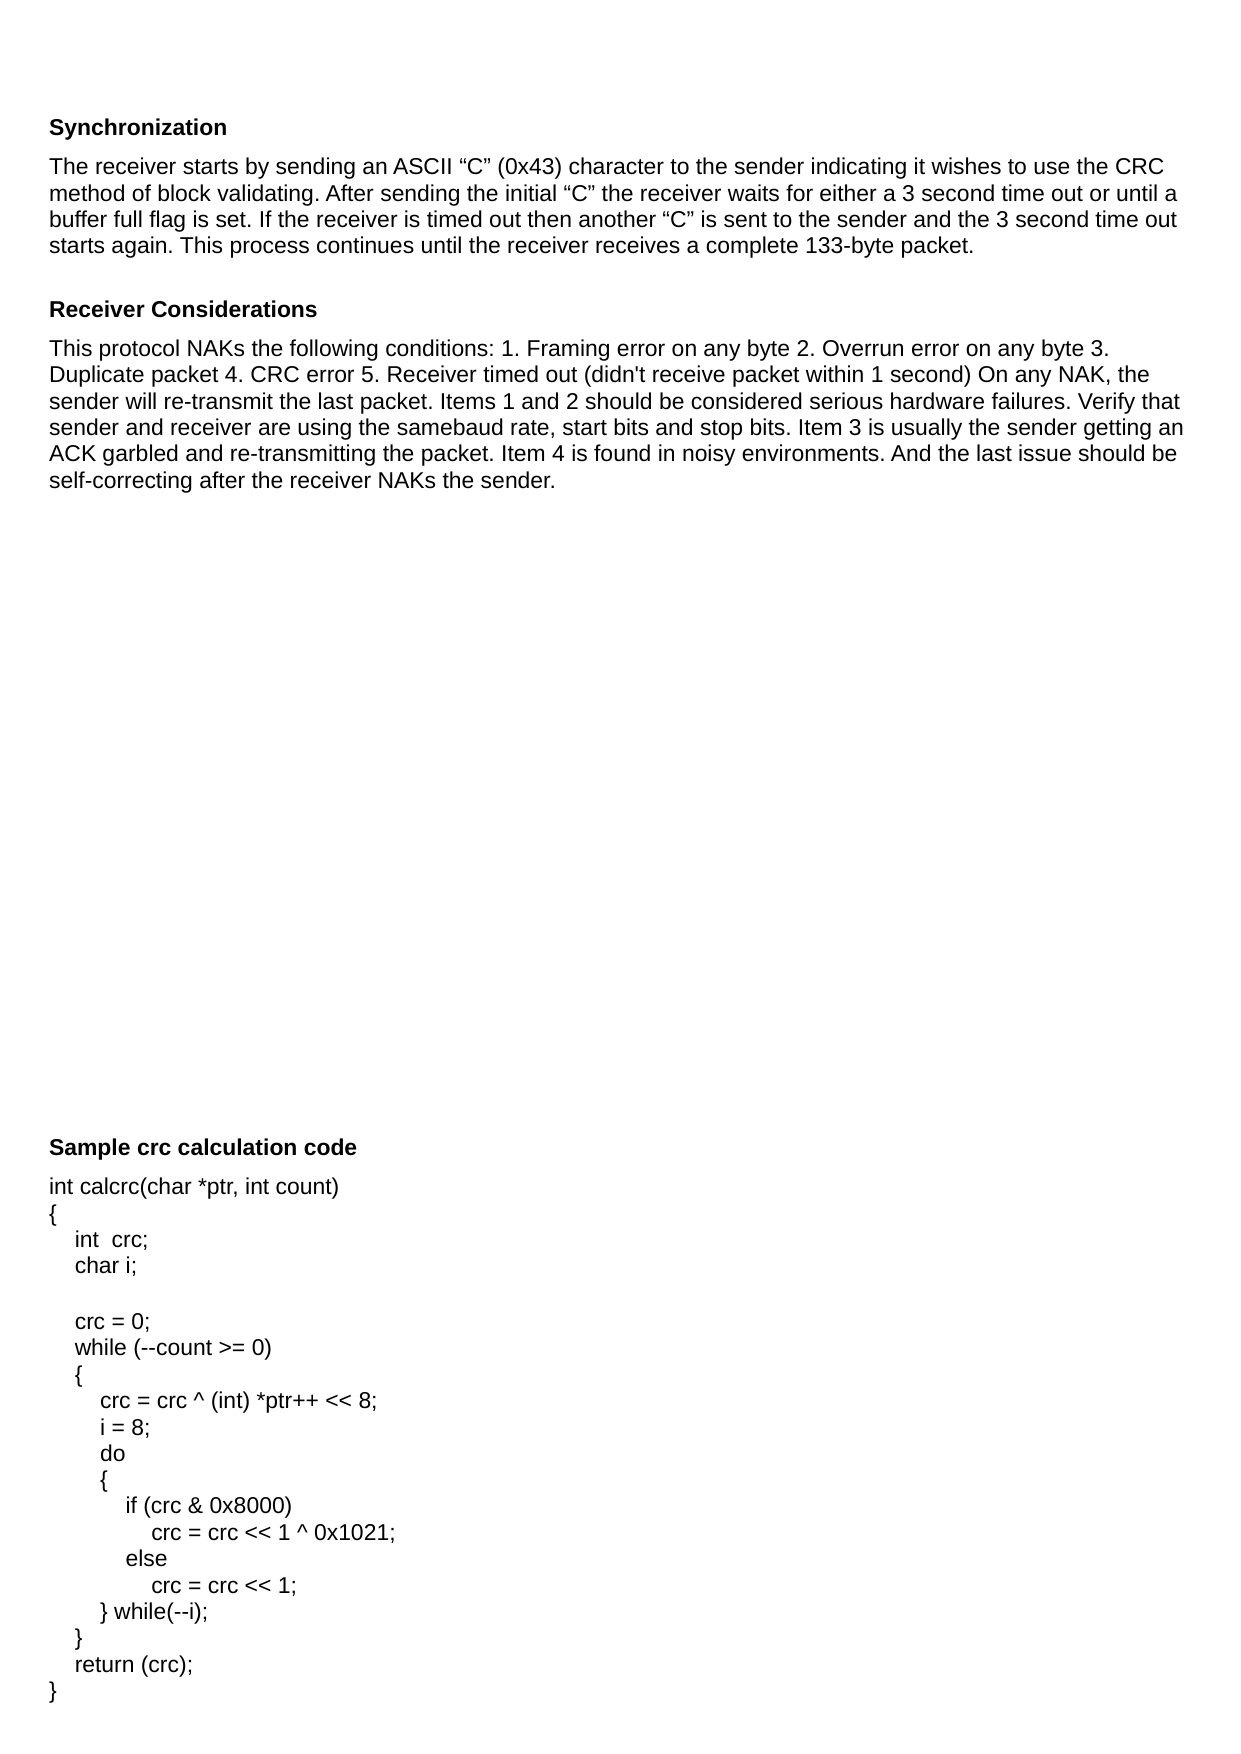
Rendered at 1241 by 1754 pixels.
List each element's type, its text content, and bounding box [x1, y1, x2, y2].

text } [49, 1624, 1187, 1651]
text { [49, 1466, 1187, 1492]
text crc = crc << 1; [49, 1572, 1187, 1598]
text { [49, 1361, 1187, 1387]
text return (crc); [49, 1651, 1187, 1677]
text This protocol NAKs the following conditions: 1. Framing error on any byte 2. Overrun error on any byte 3. Duplicate packet 4. CRC error 5. Receiver timed out (didn't receive packet within 1 second) On any NAK, the sender will re-transmit the last packet. Items 1 and 2 should be considered serious hardware failures. Verify that sender and receiver are using the samebaud rate, start bits and stop bits. Item 3 is usually the sender getting an ACK garbled and re-transmitting the packet. Item 4 is found in noisy environments. And the last issue should be self-correcting after the receiver NAKs the sender. [49, 335, 1187, 493]
text crc = crc << 1 ^ 0x1021; [49, 1519, 1187, 1545]
text int crc; [49, 1226, 1187, 1252]
text else [49, 1545, 1187, 1572]
subtitle Sample crc calculation code [49, 1134, 1187, 1161]
subtitle Receiver Considerations [49, 296, 1187, 322]
subtitle Synchronization [49, 114, 1187, 141]
text } [49, 1677, 1187, 1703]
text int calcrc(char *ptr, int count) [49, 1173, 1187, 1199]
text { [49, 1199, 1187, 1226]
text } while(--i); [49, 1598, 1187, 1624]
text if (crc & 0x8000) [49, 1492, 1187, 1519]
text The receiver starts by sending an ASCII “C” (0x43) character to the sender indicating it wishes to use the CRC method of block validating. After sending the initial “C” the receiver waits for either a 3 second time out or until a buffer full flag is set. If the receiver is timed out then another “C” is sent to the sender and the 3 second time out starts again. This process continues until the receiver receives a complete 133-byte packet. [49, 153, 1187, 258]
text i = 8; [49, 1413, 1187, 1440]
text crc = 0; [49, 1308, 1187, 1334]
text char i; [49, 1252, 1187, 1278]
text while (--count >= 0) [49, 1334, 1187, 1361]
text do [49, 1440, 1187, 1466]
text crc = crc ^ (int) *ptr++ << 8; [49, 1387, 1187, 1413]
